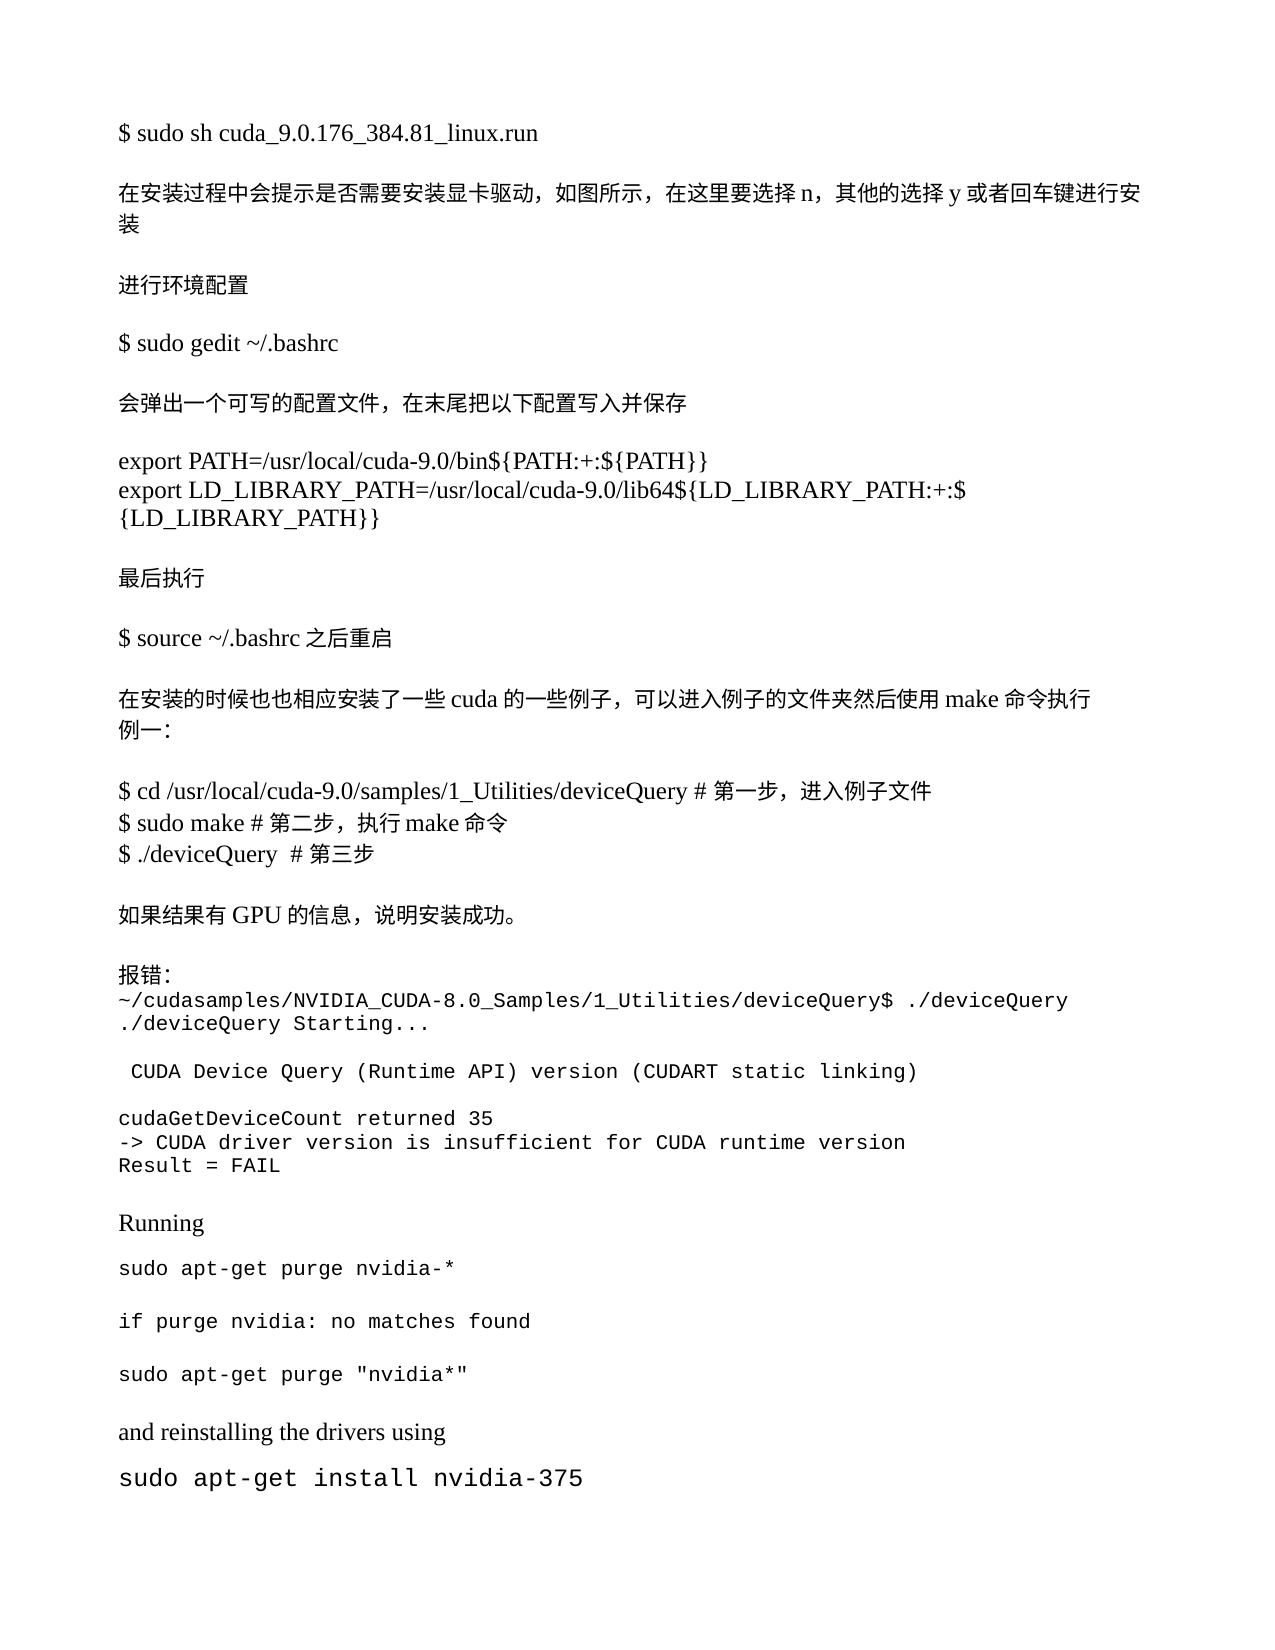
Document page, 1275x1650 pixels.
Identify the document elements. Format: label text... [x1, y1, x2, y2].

text 会弹出一个可写的配置文件，在末尾把以下配置写入并保存 [118, 386, 1157, 417]
text $ sudo make # 第二步，执行make命令 [118, 806, 1157, 837]
text export LD_LIBRARY_PATH=/usr/local/cuda-9.0/lib64${LD_LIBRARY_PATH:+:${LD_LIBRARY_PATH}} [118, 475, 1157, 532]
text $ sudo sh cuda_9.0.176_384.81_linux.run [118, 118, 1157, 147]
text 如果结果有GPU的信息，说明安装成功。 [118, 898, 1157, 929]
text ./deviceQuery Starting... [118, 1013, 1157, 1037]
text 在安装过程中会提示是否需要安装显卡驱动，如图所示，在这里要选择n，其他的选择y或者回车键进行安装 [118, 176, 1157, 239]
text and reinstalling the drivers using [118, 1417, 1157, 1446]
text $ ./deviceQuery # 第三步 [118, 837, 1157, 869]
text 例一： [118, 713, 1157, 745]
text 在安装的时候也也相应安装了一些cuda的一些例子，可以进入例子的文件夹然后使用make命令执行 [118, 682, 1157, 713]
text if purge nvidia: no matches found [118, 1311, 1157, 1334]
text $ source ~/.bashrc之后重启 [118, 621, 1157, 653]
text sudo apt-get purge nvidia-* [118, 1257, 1157, 1281]
text ~/cudasamples/NVIDIA_CUDA-8.0_Samples/1_Utilities/deviceQuery$ ./deviceQuery [118, 990, 1157, 1013]
text -> CUDA driver version is insufficient for CUDA runtime version [118, 1132, 1157, 1155]
text sudo apt-get install nvidia-375 [118, 1466, 1157, 1494]
text $ sudo gedit ~/.bashrc [118, 328, 1157, 357]
text 最后执行 [118, 561, 1157, 593]
text CUDA Device Query (Runtime API) version (CUDART static linking) [118, 1061, 1157, 1084]
text 进行环境配置 [118, 268, 1157, 299]
text 报错： [118, 958, 1157, 990]
text cudaGetDeviceCount returned 35 [118, 1108, 1157, 1132]
text sudo apt-get purge "nvidia*" [118, 1364, 1157, 1387]
text Running [118, 1208, 1157, 1237]
text export PATH=/usr/local/cuda-9.0/bin${PATH:+:${PATH}} [118, 446, 1157, 475]
text $ cd /usr/local/cuda-9.0/samples/1_Utilities/deviceQuery # 第一步，进入例子文件 [118, 774, 1157, 806]
text Result = FAIL [118, 1155, 1157, 1179]
